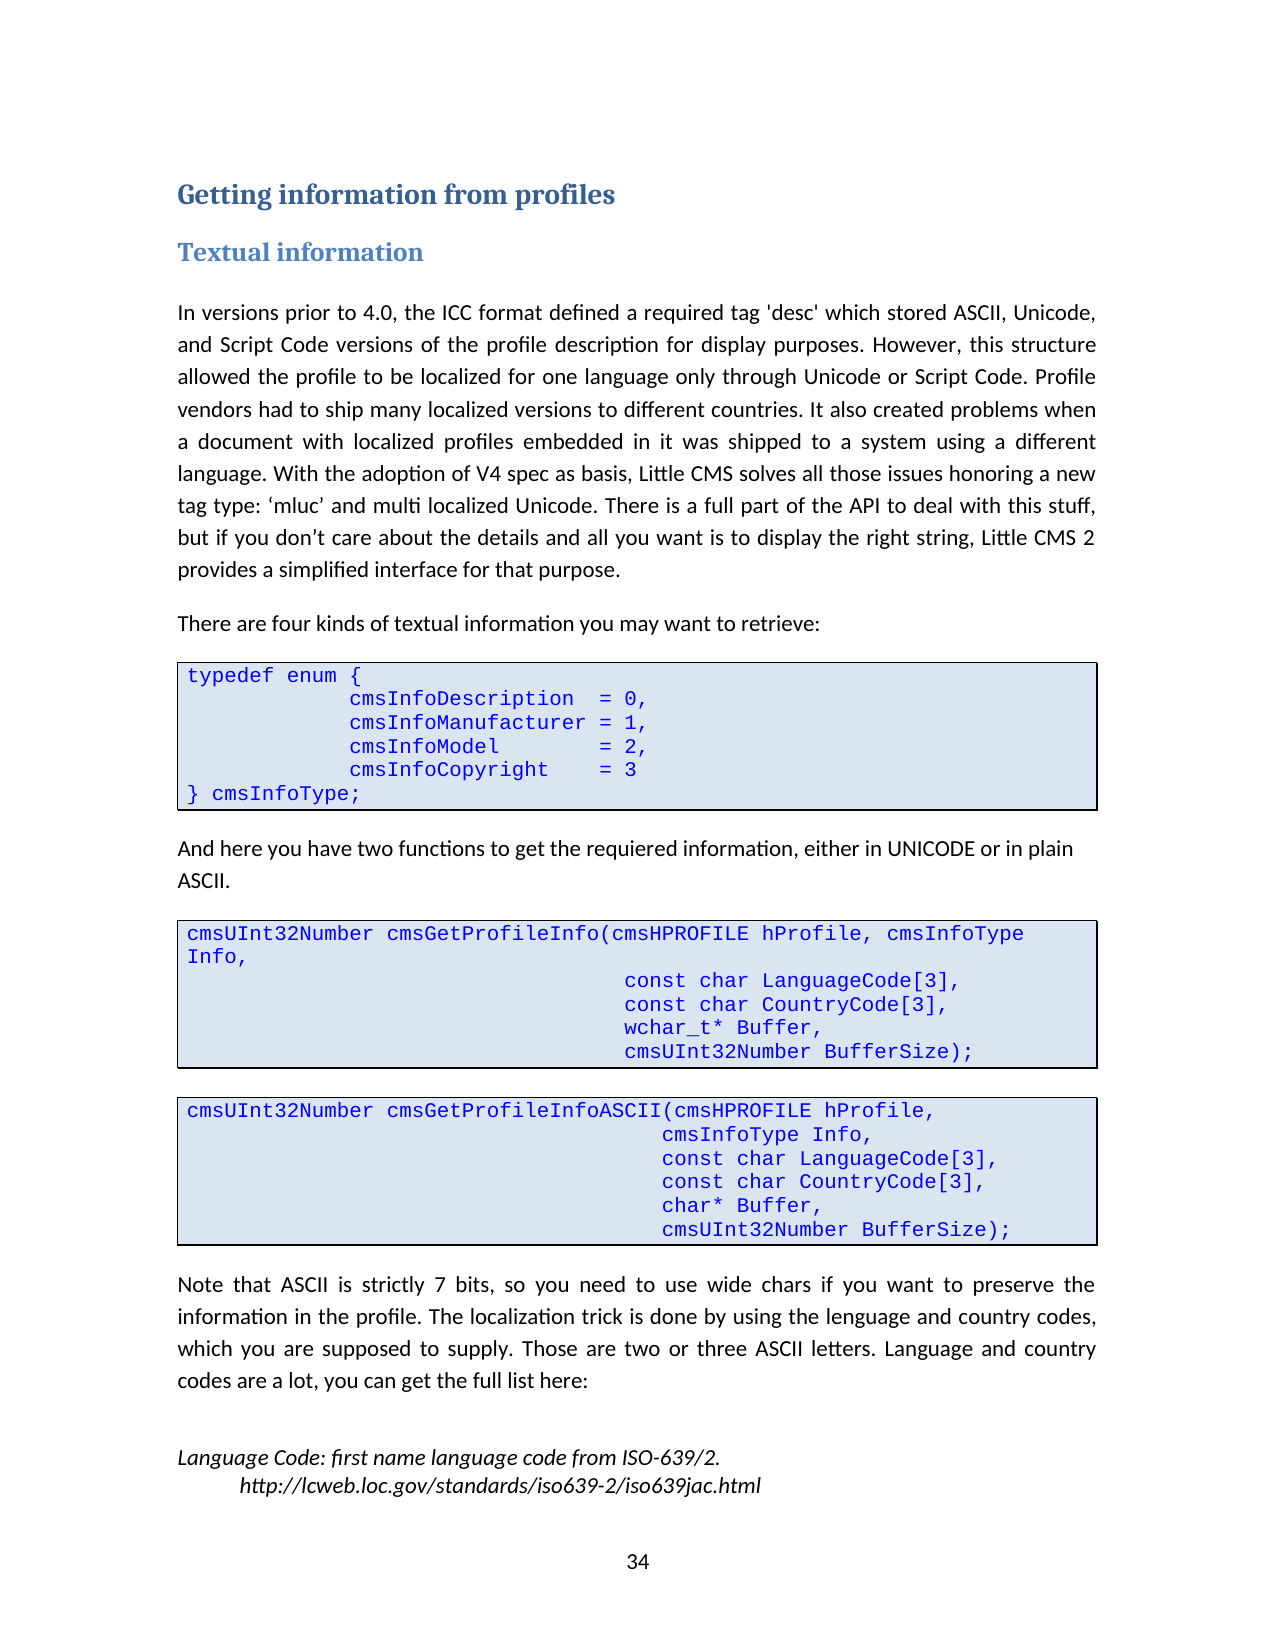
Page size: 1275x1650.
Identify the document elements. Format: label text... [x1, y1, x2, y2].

text const char CountryCode[3], [178, 991, 1096, 1014]
text Note that ASCII is strictly 7 bits, so you need to use wide chars if you want to preserve the information in the profile. The localization trick is done by using the lenguage and country codes, which you are supposed to supply. Those are two or three ASCII letters. Language and country codes are a lot, you can get the full list here: [177, 1270, 1098, 1394]
text cmsUInt32Number cmsGetProfileInfo(cmsHPROFILE hProfile, cmsInfoType Info, [178, 921, 1096, 967]
subtitle Textual information [177, 237, 1098, 268]
text cmsInfoManufacturer = 1, [178, 709, 1096, 733]
text cmsInfoDescription = 0, [178, 685, 1096, 709]
text And here you have two functions to get the requiered information, either in UNICODE or in plain ASCII. [177, 834, 1098, 895]
text typedef enum { [178, 663, 1096, 685]
subtitle Getting information from profiles [177, 178, 1098, 212]
text cmsUInt32Number BufferSize); [178, 1215, 1096, 1244]
text char* Buffer, [178, 1192, 1096, 1215]
text } cmsInfoType; [178, 780, 1096, 809]
text const char LanguageCode[3], [178, 967, 1096, 991]
text cmsInfoModel = 2, [178, 733, 1096, 756]
text In versions prior to 4.0, the ICC format defined a required tag 'desc' which stored ASCII, Unicode, and Script Code versions of the profile description for display purposes. However, this structure allowed the profile to be localized for one language only through Unicode or Script Code. Profile vendors had to ship many localized versions to different countries. It also created problems when a document with localized profiles embedded in it was shipped to a system using a different language. With the adoption of V4 spec as basis, Little CMS solves all those issues honoring a new tag type: ‘mluc’ and multi localized Unicode. There is a full part of the API to deal with this stuff, but if you don’t care about the details and all you want is to display the right string, Little CMS 2 provides a simplified interface for that purpose. [177, 298, 1098, 584]
text There are four kinds of textual information you may want to retrieve: [177, 609, 1098, 637]
text cmsUInt32Number cmsGetProfileInfoASCII(cmsHPROFILE hProfile, [178, 1098, 1096, 1121]
text cmsUInt32Number BufferSize); [178, 1038, 1096, 1067]
text wchar_t* Buffer, [178, 1014, 1096, 1038]
text Language Code: first name language code from ISO-639/2. [177, 1443, 1098, 1471]
text const char LanguageCode[3], [178, 1144, 1096, 1168]
text cmsInfoCopyright = 3 [178, 756, 1096, 780]
text const char CountryCode[3], [178, 1168, 1096, 1192]
text cmsInfoType Info, [178, 1121, 1096, 1144]
text http://lcweb.loc.gov/standards/iso639-2/iso639jac.html [177, 1471, 1098, 1499]
